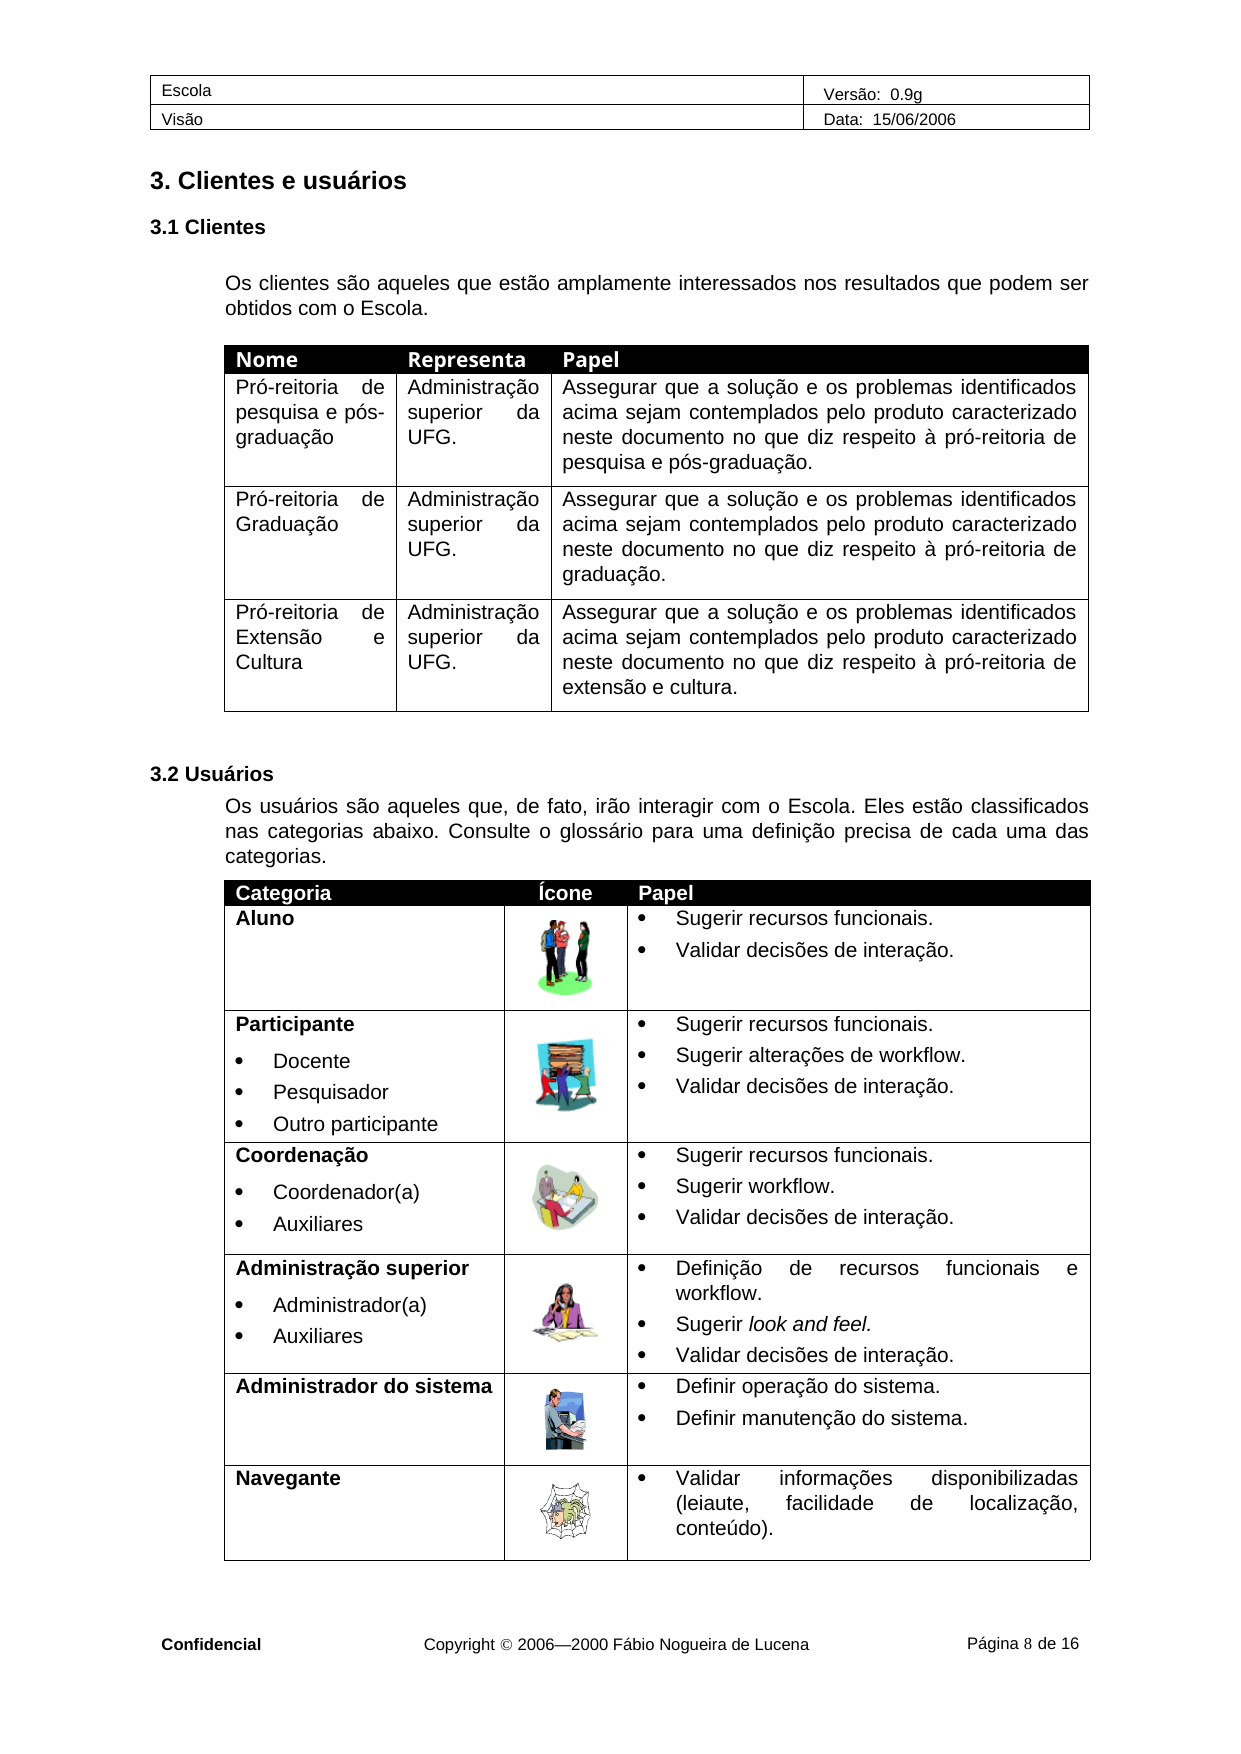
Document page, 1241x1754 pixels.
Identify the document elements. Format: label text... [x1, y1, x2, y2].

table_cell Assegurar que a solução e os problemas identificados acima sejam contemplados pelo produto caracterizado neste documento no que diz respeito à pró-reitoria de graduação. [552, 487, 1088, 598]
table_cell Assegurar que a solução e os problemas identificados acima sejam contemplados pelo produto caracterizado neste documento no que diz respeito à pró-reitoria de pesquisa e pós-graduação. [552, 374, 1088, 486]
table_cell Administrador do sistema [225, 1374, 504, 1464]
table_cell [505, 1143, 627, 1254]
picture [532, 1272, 599, 1355]
table_header Representa [397, 346, 551, 373]
table_cell Administração superior Administrador(a) Auxiliares [225, 1255, 504, 1373]
table_cell [505, 906, 627, 1010]
table_cell Administração superior da UFG. [397, 374, 551, 486]
table_cell Assegurar que a solução e os problemas identificados acima sejam contemplados pelo produto caracterizado neste documento no que diz respeito à pró-reitoria de extensão e cultura. [552, 600, 1088, 711]
text Os usuários são aqueles que, de fato, irão interagir com o Escola. Eles estão classificados nas categorias abaixo. Consulte o glossário para uma definição precisa de cada uma das categorias. [225, 792, 1090, 867]
picture [541, 1388, 590, 1450]
picture [532, 1035, 599, 1117]
table_cell Pró-reitoria de Graduação [225, 487, 396, 598]
table_cell Sugerir recursos funcionais. Sugerir workflow. Validar decisões de interação. [628, 1143, 1090, 1254]
table_cell Definição de recursos funcionais e workflow. Sugerir look and feel. Validar decisões de interação. [628, 1255, 1090, 1373]
table_header Ícone [505, 881, 627, 905]
table_cell Coordenação Coordenador(a) Auxiliares [225, 1143, 504, 1254]
subtitle Usuários [150, 761, 1090, 786]
picture [532, 920, 599, 995]
table_cell Sugerir recursos funcionais. Validar decisões de interação. [628, 906, 1090, 1010]
table_cell Participante Docente Pesquisador Outro participante [225, 1011, 504, 1142]
picture [540, 1480, 591, 1545]
table_header Papel [552, 346, 1088, 373]
table_cell [505, 1011, 627, 1142]
table_cell Aluno [225, 906, 504, 1010]
table_header Papel [628, 881, 1090, 905]
table_header Nome [225, 346, 396, 373]
table_cell Navegante [225, 1466, 504, 1560]
table_cell Validar informações disponibilizadas (leiaute, facilidade de localização, conteúdo). [628, 1466, 1090, 1560]
table_header Categoria [225, 881, 504, 905]
subtitle Clientes e usuários [150, 167, 1090, 195]
table_cell Administração superior da UFG. [397, 487, 551, 598]
table_cell Administração superior da UFG. [397, 600, 551, 711]
table_cell Definir operação do sistema. Definir manutenção do sistema. [628, 1374, 1090, 1464]
table_cell [505, 1374, 627, 1464]
table_cell [505, 1466, 627, 1560]
picture [532, 1157, 599, 1239]
subtitle Clientes [150, 213, 1090, 263]
table_cell Pró-reitoria de pesquisa e pós-graduação [225, 374, 396, 486]
table_cell Sugerir recursos funcionais. Sugerir alterações de workflow. Validar decisões de interação. [628, 1011, 1090, 1142]
table_cell [505, 1255, 627, 1373]
text Os clientes são aqueles que estão amplamente interessados nos resultados que podem ser obtidos com o Escola. [225, 270, 1090, 320]
table_cell Pró-reitoria de Extensão e Cultura [225, 600, 396, 711]
